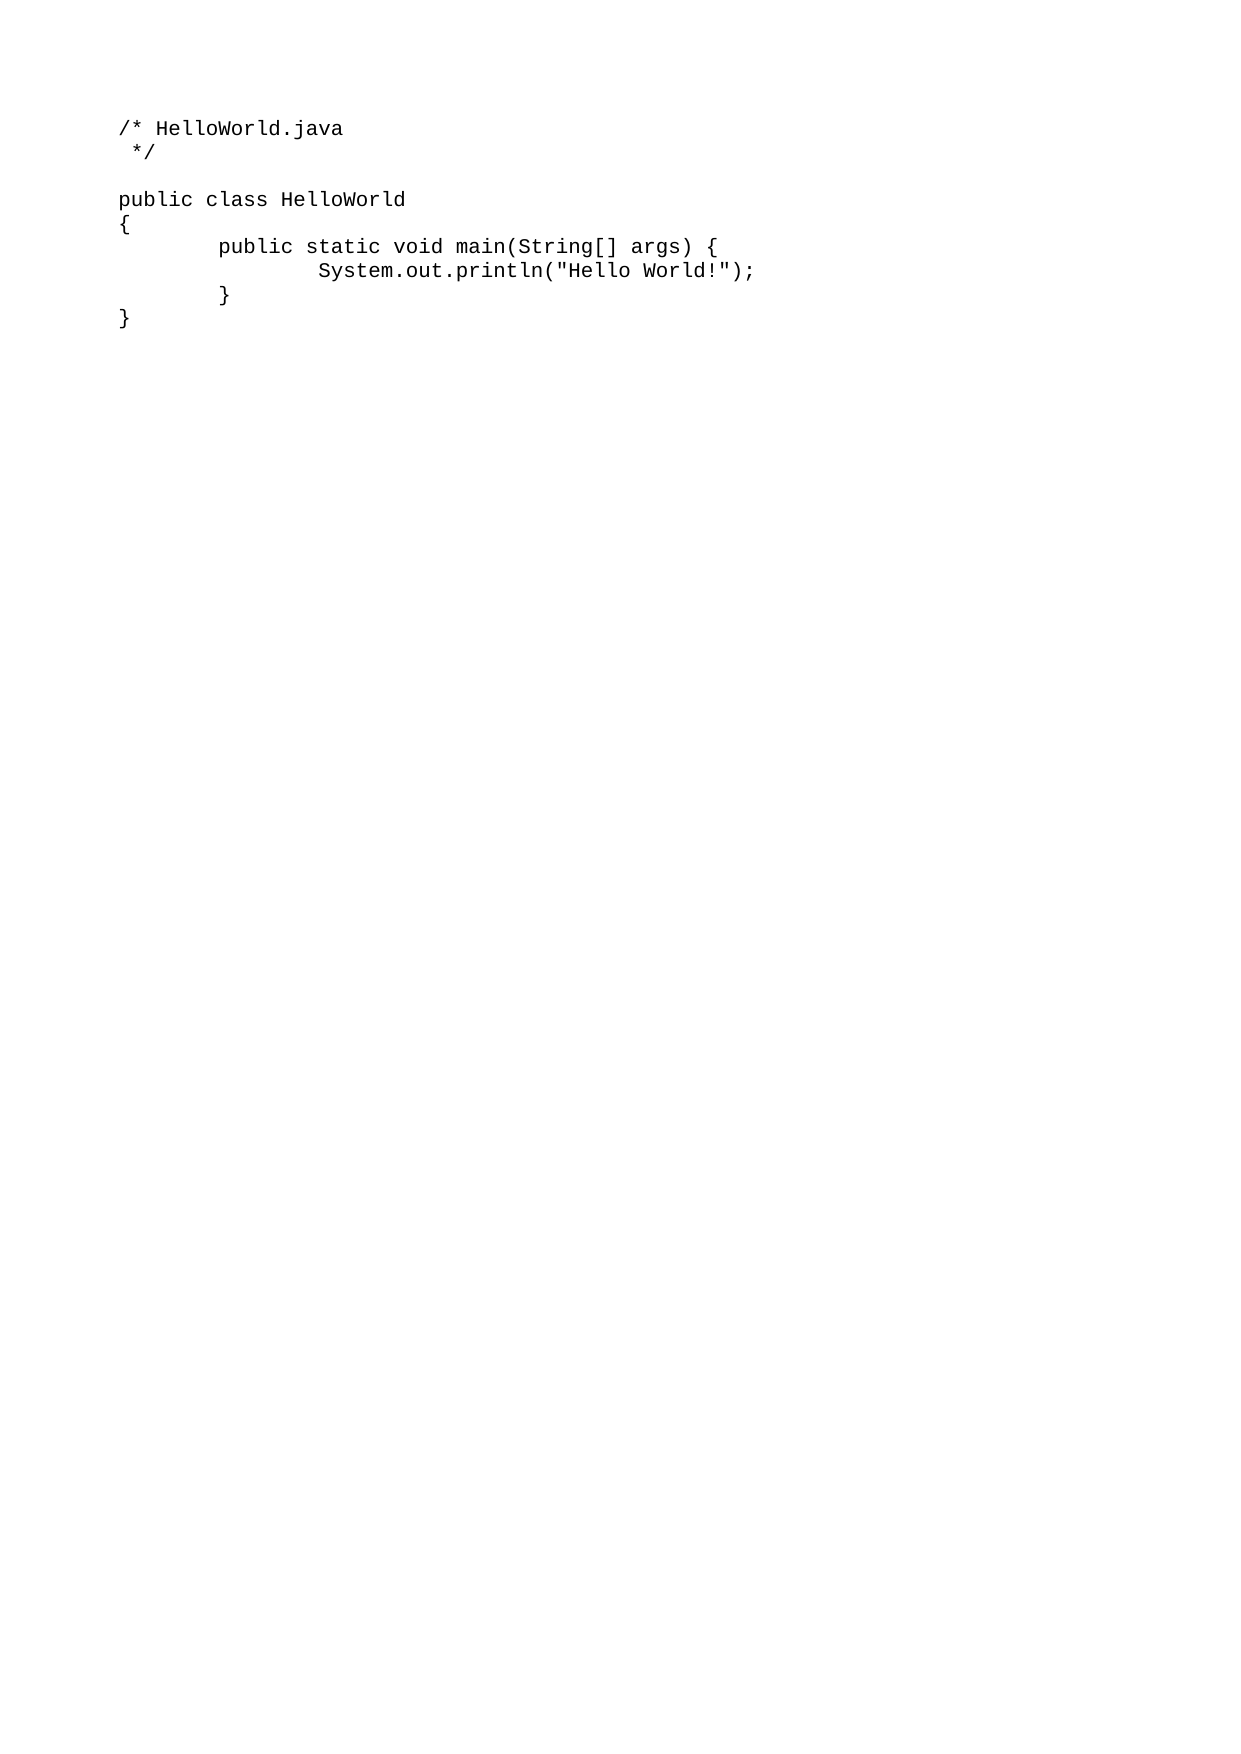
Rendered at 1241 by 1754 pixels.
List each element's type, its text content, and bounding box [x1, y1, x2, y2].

text } [118, 307, 1122, 331]
text public class HelloWorld [118, 189, 1122, 213]
text } [118, 284, 1122, 307]
text /* HelloWorld.java [118, 118, 1122, 142]
text System.out.println("Hello World!"); [118, 260, 1122, 284]
text { [118, 213, 1122, 236]
text public static void main(String[] args) { [118, 236, 1122, 260]
text */ [118, 142, 1122, 165]
